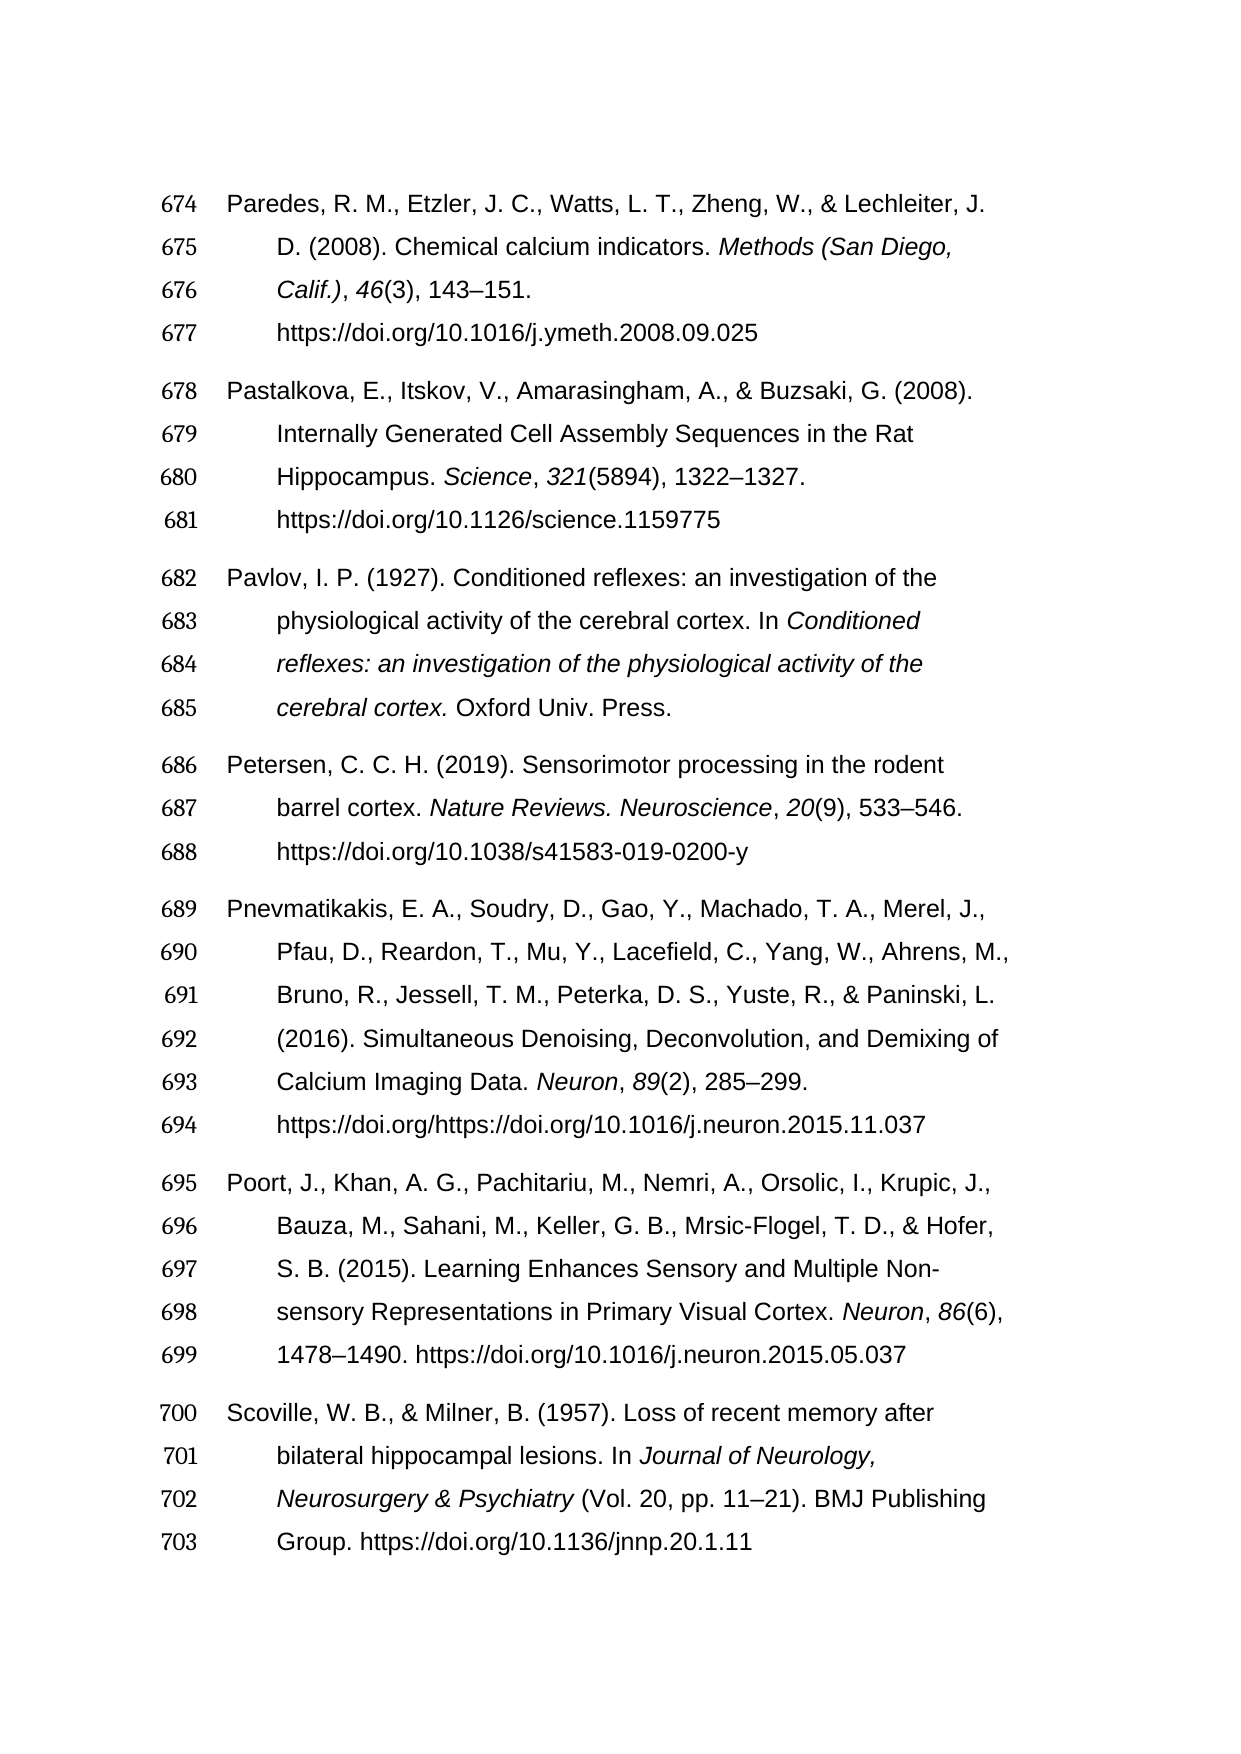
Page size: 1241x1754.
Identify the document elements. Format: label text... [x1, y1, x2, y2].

text Petersen, C. C. H. (2019). Sensorimotor processing in the rodent barrel cortex. Nature Reviews. Neuroscience, 20(9), 533–546. https://doi.org/10.1038/s41583-019-0200-y [226, 750, 1014, 865]
text Pnevmatikakis, E. A., Soudry, D., Gao, Y., Machado, T. A., Merel, J., Pfau, D., Reardon, T., Mu, Y., Lacefield, C., Yang, W., Ahrens, M., Bruno, R., Jessell, T. M., Peterka, D. S., Yuste, R., & Paninski, L. (2016). Simultaneous Denoising, Deconvolution, and Demixing of Calcium Imaging Data. Neuron, 89(2), 285–299. https://doi.org/https://doi.org/10.1016/j.neuron.2015.11.037 [226, 894, 1014, 1138]
text Scoville, W. B., & Milner, B. (1957). Loss of recent memory after bilateral hippocampal lesions. In Journal of Neurology, Neurosurgery & Psychiatry (Vol. 20, pp. 11–21). BMJ Publishing Group. https://doi.org/10.1136/jnnp.20.1.11 [226, 1398, 1014, 1556]
text Pastalkova, E., Itskov, V., Amarasingham, A., & Buzsaki, G. (2008). Internally Generated Cell Assembly Sequences in the Rat Hippocampus. Science, 321(5894), 1322–1327. https://doi.org/10.1126/science.1159775 [226, 376, 1014, 534]
text Pavlov, I. P. (1927). Conditioned reflexes: an investigation of the physiological activity of the cerebral cortex. In Conditioned reflexes: an investigation of the physiological activity of the cerebral cortex. Oxford Univ. Press. [226, 563, 1014, 721]
text Poort, J., Khan, A. G., Pachitariu, M., Nemri, A., Orsolic, I., Krupic, J., Bauza, M., Sahani, M., Keller, G. B., Mrsic-Flogel, T. D., & Hofer, S. B. (2015). Learning Enhances Sensory and Multiple Non-sensory Representations in Primary Visual Cortex. Neuron, 86(6), 1478–1490. https://doi.org/10.1016/j.neuron.2015.05.037 [226, 1167, 1014, 1369]
text Paredes, R. M., Etzler, J. C., Watts, L. T., Zheng, W., & Lechleiter, J. D. (2008). Chemical calcium indicators. Methods (San Diego, Calif.), 46(3), 143–151. https://doi.org/10.1016/j.ymeth.2008.09.025 [226, 189, 1014, 347]
